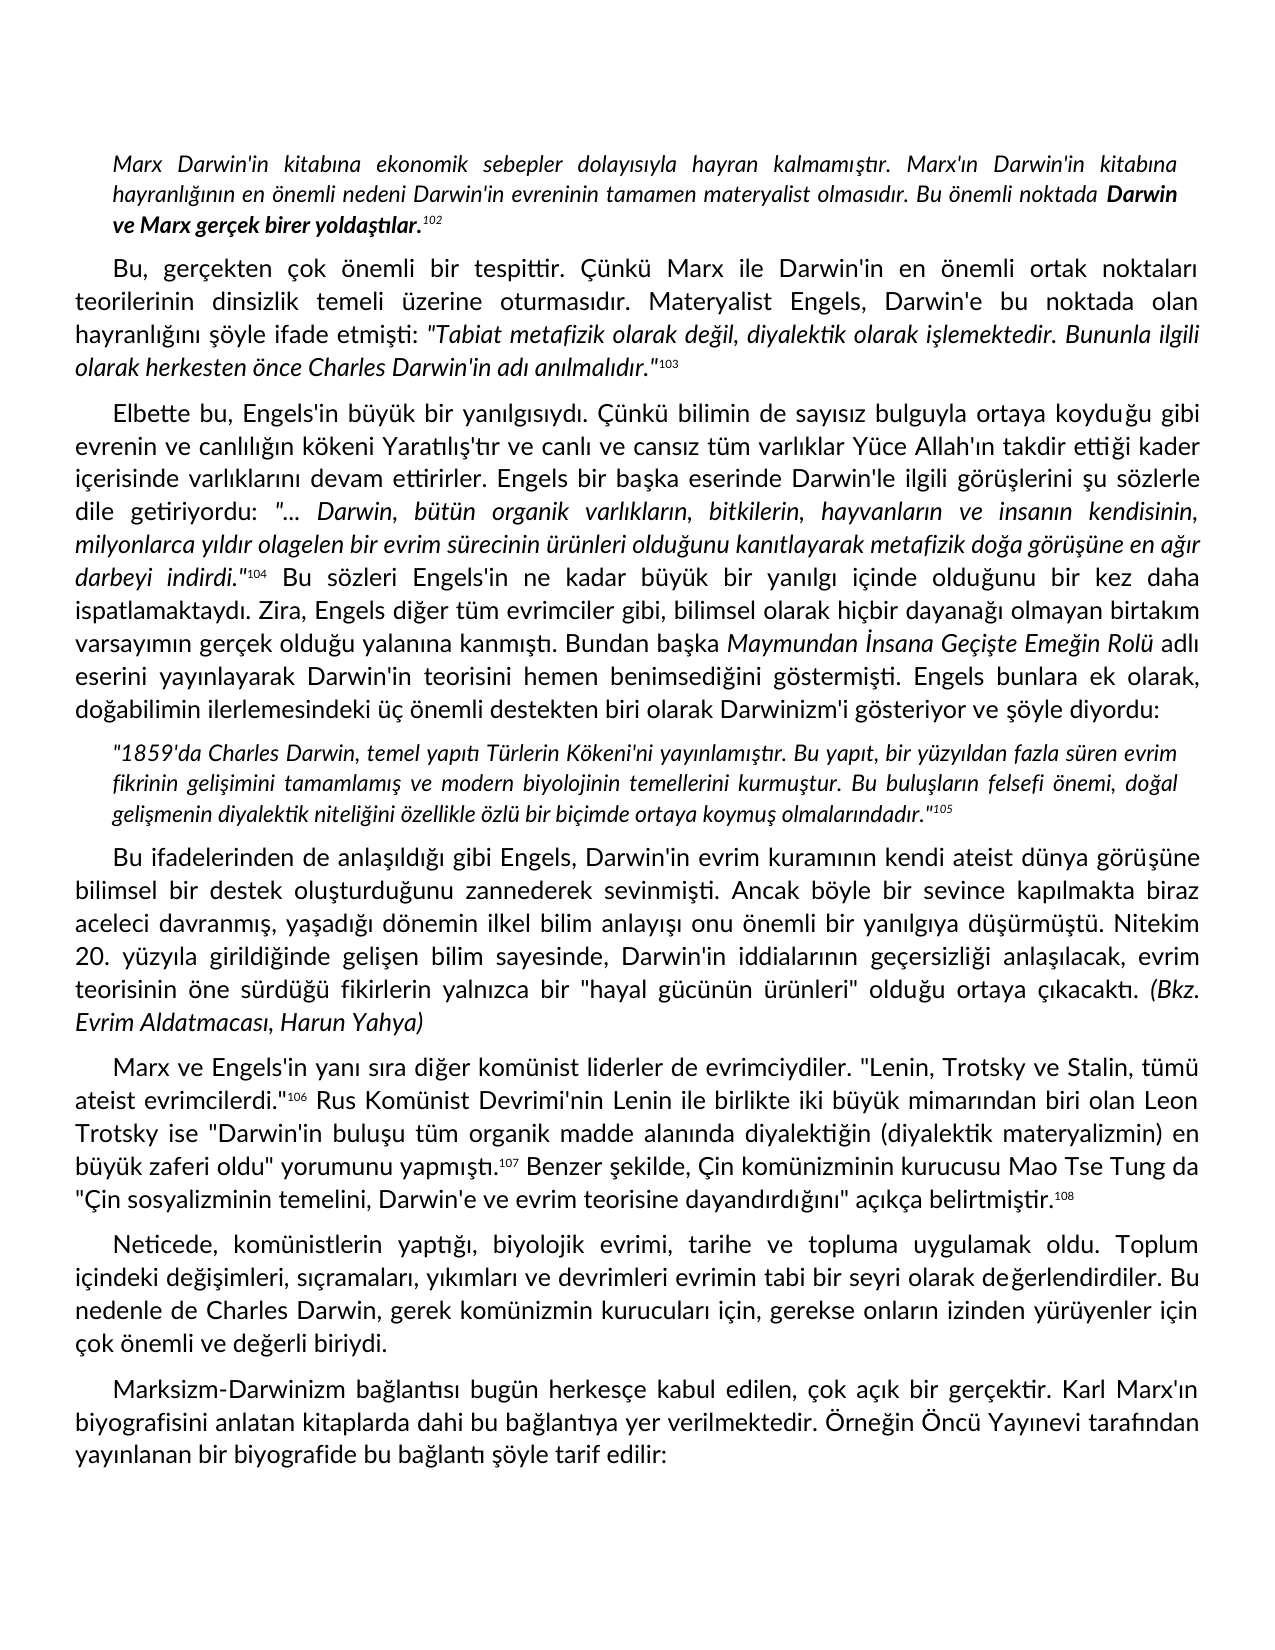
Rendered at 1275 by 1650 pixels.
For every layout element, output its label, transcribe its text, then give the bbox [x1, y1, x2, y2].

text Neticede, komünistlerin yaptığı, biyolojik evrimi, tarihe ve topluma uygulamak oldu. Toplum içindeki değişimleri, sıçramaları, yıkımları ve devrimleri evrimin tabi bir seyri olarak değerlendirdiler. Bu nedenle de Charles Darwin, gerek komünizmin kurucuları için, gerekse onların izinden yürüyenler için çok önemli ve değerli biriydi. [75, 1229, 1200, 1358]
text Bu, gerçekten çok önemli bir tespittir. Çünkü Marx ile Darwin'in en önemli ortak noktaları teorilerinin dinsizlik temeli üzerine oturmasıdır. Materyalist Engels, Darwin'e bu noktada olan hayranlığını şöyle ifade etmişti: "Tabiat metafizik olarak değil, diyalektik olarak işlemektedir. Bununla ilgili olarak herkesten önce Charles Darwin'in adı anılmalıdır."103 [75, 253, 1200, 382]
text Bu ifadelerinden de anlaşıldığı gibi Engels, Darwin'in evrim kuramının kendi ateist dünya görüşüne bilimsel bir destek oluşturduğunu zannederek sevinmişti. Ancak böyle bir sevince kapılmakta biraz aceleci davranmış, yaşadığı dönemin ilkel bilim anlayışı onu önemli bir yanılgıya düşürmüştü. Nitekim 20. yüzyıla girildiğinde gelişen bilim sayesinde, Darwin'in iddialarının geçersizliği anlaşılacak, evrim teorisinin öne sürdüğü fikirlerin yalnızca bir "hayal gücünün ürünleri" olduğu ortaya çıkacaktı. (Bkz. Evrim Aldatmacası, Harun Yahya) [75, 842, 1200, 1037]
text Marx ve Engels'in yanı sıra diğer komünist liderler de evrimciydiler. "Lenin, Trotsky ve Stalin, tümü ateist evrimcilerdi."106 Rus Komünist Devrimi'nin Lenin ile birlikte iki büyük mimarından biri olan Leon Trotsky ise "Darwin'in buluşu tüm organik madde alanında diyalektiğin (diyalektik materyalizmin) en büyük zaferi oldu" yorumunu yapmıştı.107 Benzer şekilde, Çin komünizminin kurucusu Mao Tse Tung da "Çin sosyalizminin temelini, Darwin'e ve evrim teorisine dayandırdığını" açıkça belirtmiştir.108 [75, 1052, 1200, 1214]
text Marx Darwin'in kitabına ekonomik sebepler dolayısıyla hayran kalmamıştır. Marx'ın Darwin'in kitabına hayranlığının en önemli nedeni Darwin'in evreninin tamamen materyalist olmasıdır. Bu önemli noktada Darwin ve Marx gerçek birer yoldaştılar.102 [112, 150, 1178, 238]
text "1859'da Charles Darwin, temel yapıtı Türlerin Kökeni'ni yayınlamıştır. Bu yapıt, bir yüzyıldan fazla süren evrim fikrinin gelişimini tamamlamış ve modern biyolojinin temellerini kurmuştur. Bu buluşların felsefi önemi, doğal gelişmenin diyalektik niteliğini özellikle özlü bir biçimde ortaya koymuş olmalarındadır."105 [112, 739, 1178, 827]
text Marksizm-Darwinizm bağlantısı bugün herkesçe kabul edilen, çok açık bir gerçektir. Karl Marx'ın biyografisini anlatan kitaplarda dahi bu bağlantıya yer verilmektedir. Örneğin Öncü Yayınevi tarafından yayınlanan bir biyografide bu bağlantı şöyle tarif edilir: [75, 1373, 1200, 1469]
text Elbette bu, Engels'in büyük bir yanılgısıydı. Çünkü bilimin de sayısız bulguyla ortaya koyduğu gibi evrenin ve canlılığın kökeni Yaratılış'tır ve canlı ve cansız tüm varlıklar Yüce Allah'ın takdir ettiği kader içerisinde varlıklarını devam ettirirler. Engels bir başka eserinde Darwin'le ilgili görüşlerini şu sözlerle dile getiriyordu: "... Darwin, bütün organik varlıkların, bitkilerin, hayvanların ve insanın kendisinin, milyonlarca yıldır olagelen bir evrim sürecinin ürünleri olduğunu kanıtlayarak metafizik doğa görüşüne en ağır darbeyi indirdi."104 Bu sözleri Engels'in ne kadar büyük bir yanılgı içinde olduğunu bir kez daha ispatlamaktaydı. Zira, Engels diğer tüm evrimciler gibi, bilimsel olarak hiçbir dayanağı olmayan birtakım varsayımın gerçek olduğu yalanına kanmıştı. Bundan başka Maymundan İnsana Geçişte Emeğin Rolü adlı eserini yayınlayarak Darwin'in teorisini hemen benimsediğini göstermişti. Engels bunlara ek olarak, doğabilimin ilerlemesindeki üç önemli destekten biri olarak Darwinizm'i gösteriyor ve şöyle diyordu: [75, 397, 1200, 723]
